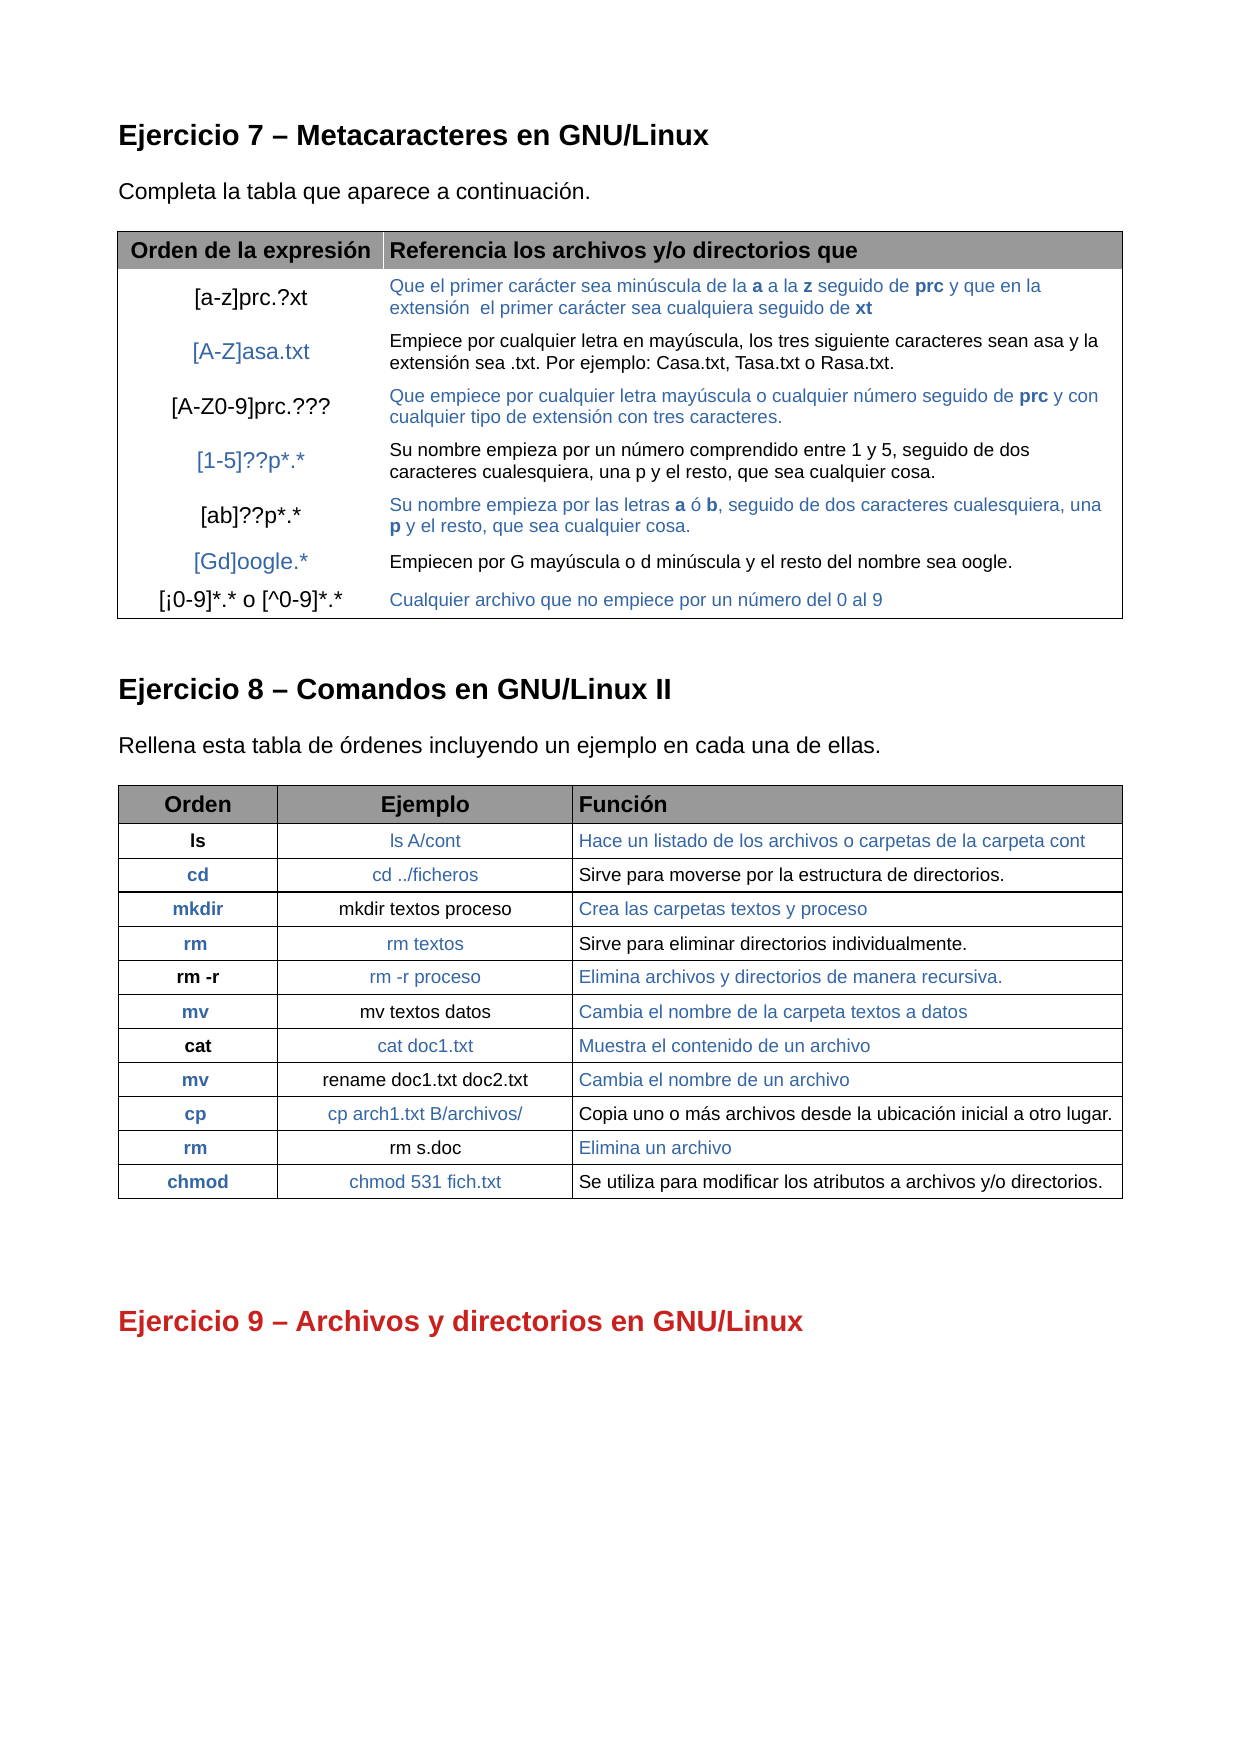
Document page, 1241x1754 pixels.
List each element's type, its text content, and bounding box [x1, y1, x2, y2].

table_cell Su nombre empieza por un número comprendido entre 1 y 5, seguido de dos caracteres cualesquiera, una p y el resto, que sea cualquier cosa. [384, 433, 1122, 488]
table_cell Hace un listado de los archivos o carpetas de la carpeta cont [573, 824, 1122, 857]
table_cell mv textos datos [278, 995, 572, 1028]
table_cell Elimina archivos y directorios de manera recursiva. [573, 961, 1122, 994]
text Ejercicio 8 – Comandos en GNU/Linux II [118, 672, 1122, 705]
table_cell Muestra el contenido de un archivo [573, 1029, 1122, 1062]
table_header Función [573, 786, 1122, 823]
table_cell cp arch1.txt B/archivos/ [278, 1097, 572, 1130]
table_cell rm [119, 1131, 277, 1164]
table_header Referencia los archivos y/o directorios que [384, 232, 1122, 269]
table_cell Copia uno o más archivos desde la ubicación inicial a otro lugar. [573, 1097, 1122, 1130]
table_cell mkdir textos proceso [278, 893, 572, 926]
text Rellena esta tabla de órdenes incluyendo un ejemplo en cada una de ellas. [118, 732, 1122, 758]
table_cell [Gd]oogle.* [118, 543, 383, 580]
table_cell cat doc1.txt [278, 1029, 572, 1062]
table_cell ls A/cont [278, 824, 572, 857]
table_header Orden [119, 786, 277, 823]
table_cell Crea las carpetas textos y proceso [573, 893, 1122, 926]
table_cell rename doc1.txt doc2.txt [278, 1063, 572, 1096]
table_cell chmod [119, 1165, 277, 1198]
table_cell mv [119, 1063, 277, 1096]
table_header Orden de la expresión [118, 232, 383, 269]
table_cell mv [119, 995, 277, 1028]
table_cell ls [119, 824, 277, 857]
text Completa la tabla que aparece a continuación. [118, 178, 1122, 204]
table_cell Su nombre empieza por las letras a ó b, seguido de dos caracteres cualesquiera, una p y el resto, que sea cualquier cosa. [384, 488, 1122, 542]
table_cell mkdir [119, 893, 277, 926]
table_cell chmod 531 fich.txt [278, 1165, 572, 1198]
table_cell [¡0-9]*.* o [^0-9]*.* [118, 580, 383, 618]
table_cell cp [119, 1097, 277, 1130]
table_cell Cambia el nombre de un archivo [573, 1063, 1122, 1096]
table_cell rm textos [278, 927, 572, 959]
table_cell Que empiece por cualquier letra mayúscula o cualquier número seguido de prc y con cualquier tipo de extensión con tres caracteres. [384, 379, 1122, 433]
table_cell Se utiliza para modificar los atributos a archivos y/o directorios. [573, 1165, 1122, 1198]
text Ejercicio 9 – Archivos y directorios en GNU/Linux [118, 1304, 1122, 1338]
table_cell cat [119, 1029, 277, 1062]
table_cell [a-z]prc.?xt [118, 270, 383, 324]
table_cell rm -r proceso [278, 961, 572, 994]
text Ejercicio 7 – Metacaracteres en GNU/Linux [118, 118, 1122, 152]
table_cell [ab]??p*.* [118, 488, 383, 542]
table_header Ejemplo [278, 786, 572, 823]
table_cell [1-5]??p*.* [118, 433, 383, 488]
table_cell Elimina un archivo [573, 1131, 1122, 1164]
table_cell cd ../ficheros [278, 859, 572, 891]
table_cell cd [119, 859, 277, 891]
table_cell Cualquier archivo que no empiece por un número del 0 al 9 [384, 580, 1122, 618]
table_cell Que el primer carácter sea minúscula de la a a la z seguido de prc y que en la extensión el primer carácter sea cualquiera seguido de xt [384, 270, 1122, 324]
table_cell Empiece por cualquier letra en mayúscula, los tres siguiente caracteres sean asa y la extensión sea .txt. Por ejemplo: Casa.txt, Tasa.txt o Rasa.txt. [384, 324, 1122, 379]
table_cell rm s.doc [278, 1131, 572, 1164]
table_cell Cambia el nombre de la carpeta textos a datos [573, 995, 1122, 1028]
table_cell [A-Z0-9]prc.??? [118, 379, 383, 433]
table_cell Sirve para moverse por la estructura de directorios. [573, 859, 1122, 891]
table_cell Empiecen por G mayúscula o d minúscula y el resto del nombre sea oogle. [384, 543, 1122, 580]
table_cell rm -r [119, 961, 277, 994]
table_cell rm [119, 927, 277, 959]
table_cell Sirve para eliminar directorios individualmente. [573, 927, 1122, 959]
table_cell [A-Z]asa.txt [118, 324, 383, 379]
